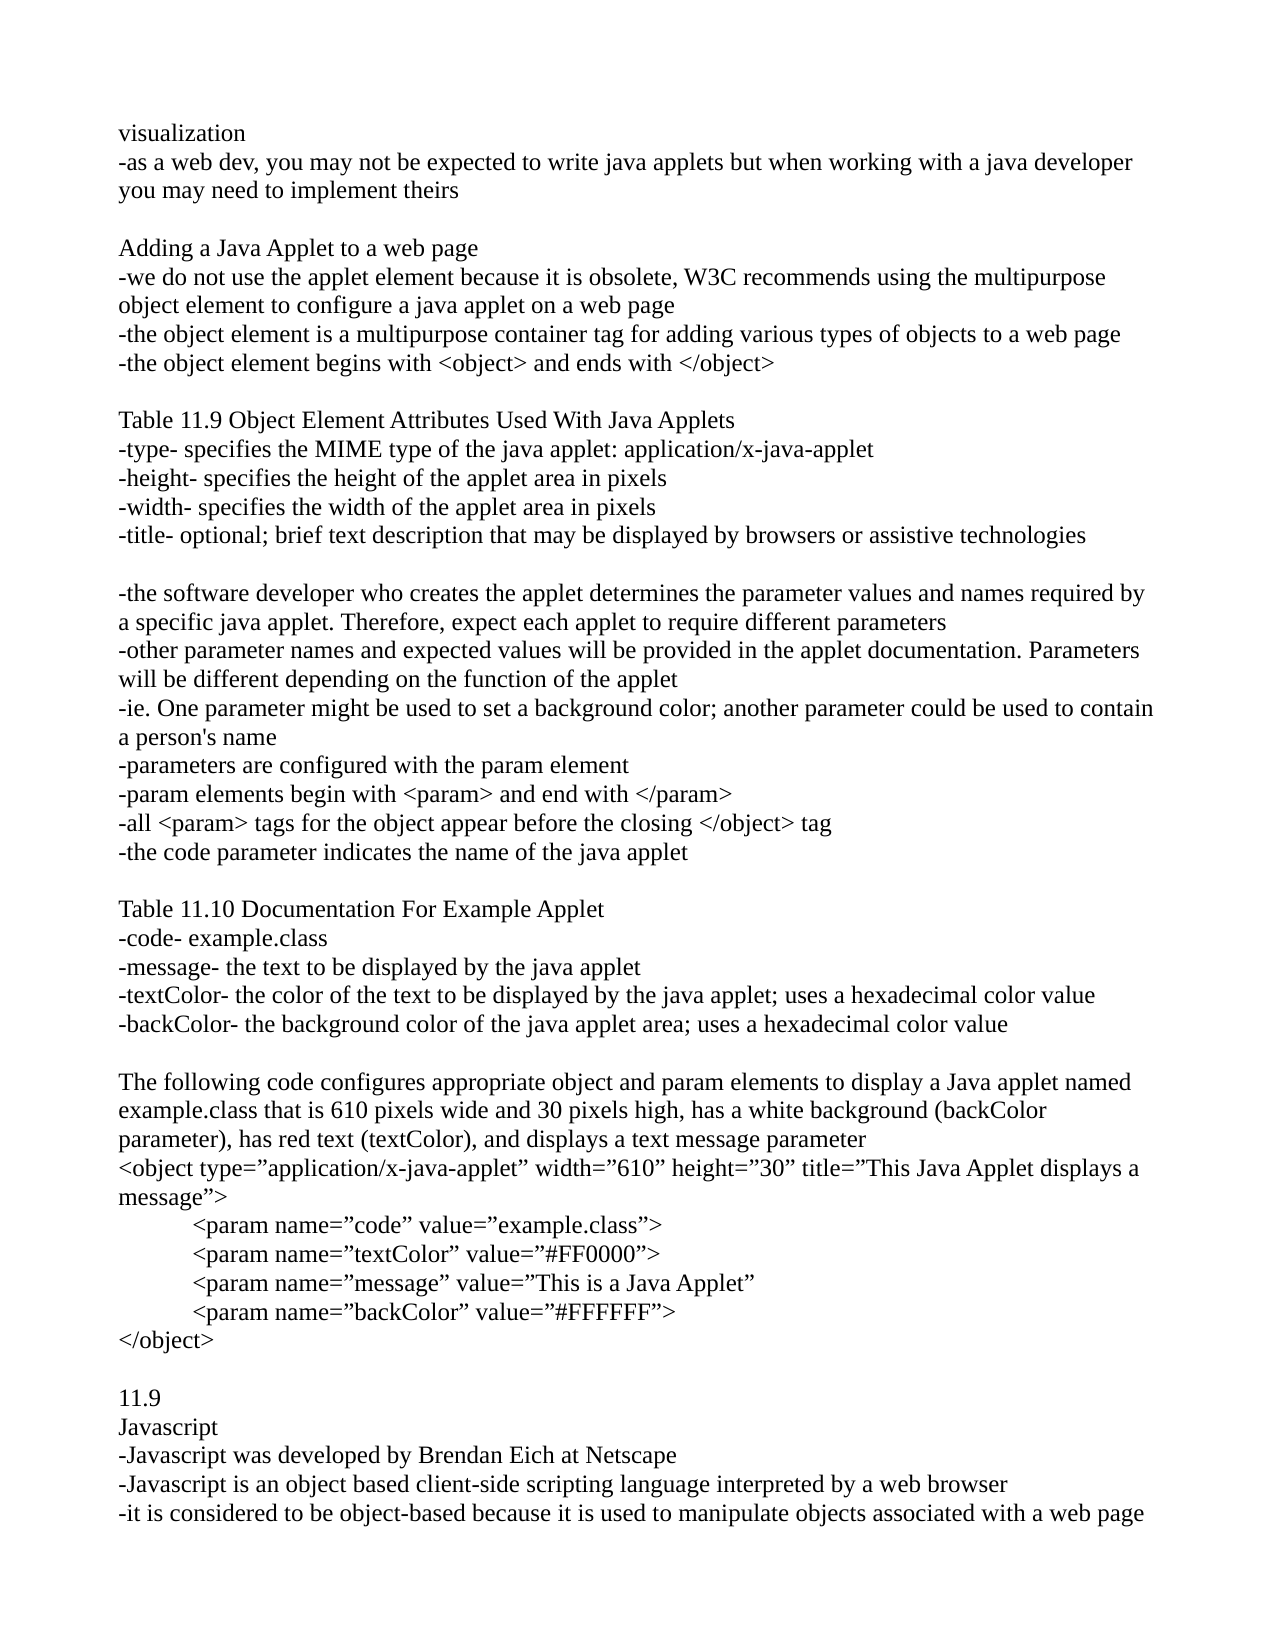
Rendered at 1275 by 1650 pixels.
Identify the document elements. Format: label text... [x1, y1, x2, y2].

text <param name=”message” value=”This is a Java Applet” [118, 1268, 1157, 1297]
text <object type=”application/x-java-applet” width=”610” height=”30” title=”This Java Applet displays a message”> [118, 1153, 1157, 1211]
text <param name=”backColor” value=”#FFFFFF”> [118, 1297, 1157, 1326]
text -parameters are configured with the param element [118, 751, 1157, 779]
text -backColor- the background color of the java applet area; uses a hexadecimal color value [118, 1009, 1157, 1038]
text visualization [118, 118, 1157, 147]
text -the object element begins with <object> and ends with </object> [118, 348, 1157, 377]
text </object> [118, 1326, 1157, 1354]
text -we do not use the applet element because it is obsolete, W3C recommends using the multipurpose object element to configure a java applet on a web page [118, 262, 1157, 319]
text -Javascript was developed by Brendan Eich at Netscape [118, 1441, 1157, 1469]
text -as a web dev, you may not be expected to write java applets but when working with a java developer you may need to implement theirs [118, 147, 1157, 204]
text -the software developer who creates the applet determines the parameter values and names required by a specific java applet. Therefore, expect each applet to require different parameters [118, 578, 1157, 636]
text Table 11.10 Documentation For Example Applet [118, 894, 1157, 923]
text <param name=”code” value=”example.class”> [118, 1211, 1157, 1239]
text -other parameter names and expected values will be provided in the applet documentation. Parameters will be different depending on the function of the applet [118, 636, 1157, 693]
text The following code configures appropriate object and param elements to display a Java applet named example.class that is 610 pixels wide and 30 pixels high, has a white background (backColor parameter), has red text (textColor), and displays a text message parameter [118, 1067, 1157, 1153]
text -title- optional; brief text description that may be displayed by browsers or assistive technologies [118, 521, 1157, 549]
text -the object element is a multipurpose container tag for adding various types of objects to a web page [118, 319, 1157, 348]
text <param name=”textColor” value=”#FF0000”> [118, 1239, 1157, 1268]
text -code- example.class [118, 923, 1157, 952]
text Table 11.9 Object Element Attributes Used With Java Applets [118, 406, 1157, 434]
text -the code parameter indicates the name of the java applet [118, 837, 1157, 866]
text -width- specifies the width of the applet area in pixels [118, 492, 1157, 521]
text 11.9 [118, 1383, 1157, 1412]
text -all <param> tags for the object appear before the closing </object> tag [118, 808, 1157, 837]
text -textColor- the color of the text to be displayed by the java applet; uses a hexadecimal color value [118, 981, 1157, 1009]
text Adding a Java Applet to a web page [118, 233, 1157, 262]
text -height- specifies the height of the applet area in pixels [118, 463, 1157, 492]
text -Javascript is an object based client-side scripting language interpreted by a web browser [118, 1469, 1157, 1498]
text -message- the text to be displayed by the java applet [118, 952, 1157, 981]
text -type- specifies the MIME type of the java applet: application/x-java-applet [118, 434, 1157, 463]
text Javascript [118, 1412, 1157, 1441]
text -it is considered to be object-based because it is used to manipulate objects associated with a web page [118, 1498, 1157, 1527]
text -param elements begin with <param> and end with </param> [118, 779, 1157, 808]
text -ie. One parameter might be used to set a background color; another parameter could be used to contain a person's name [118, 693, 1157, 751]
